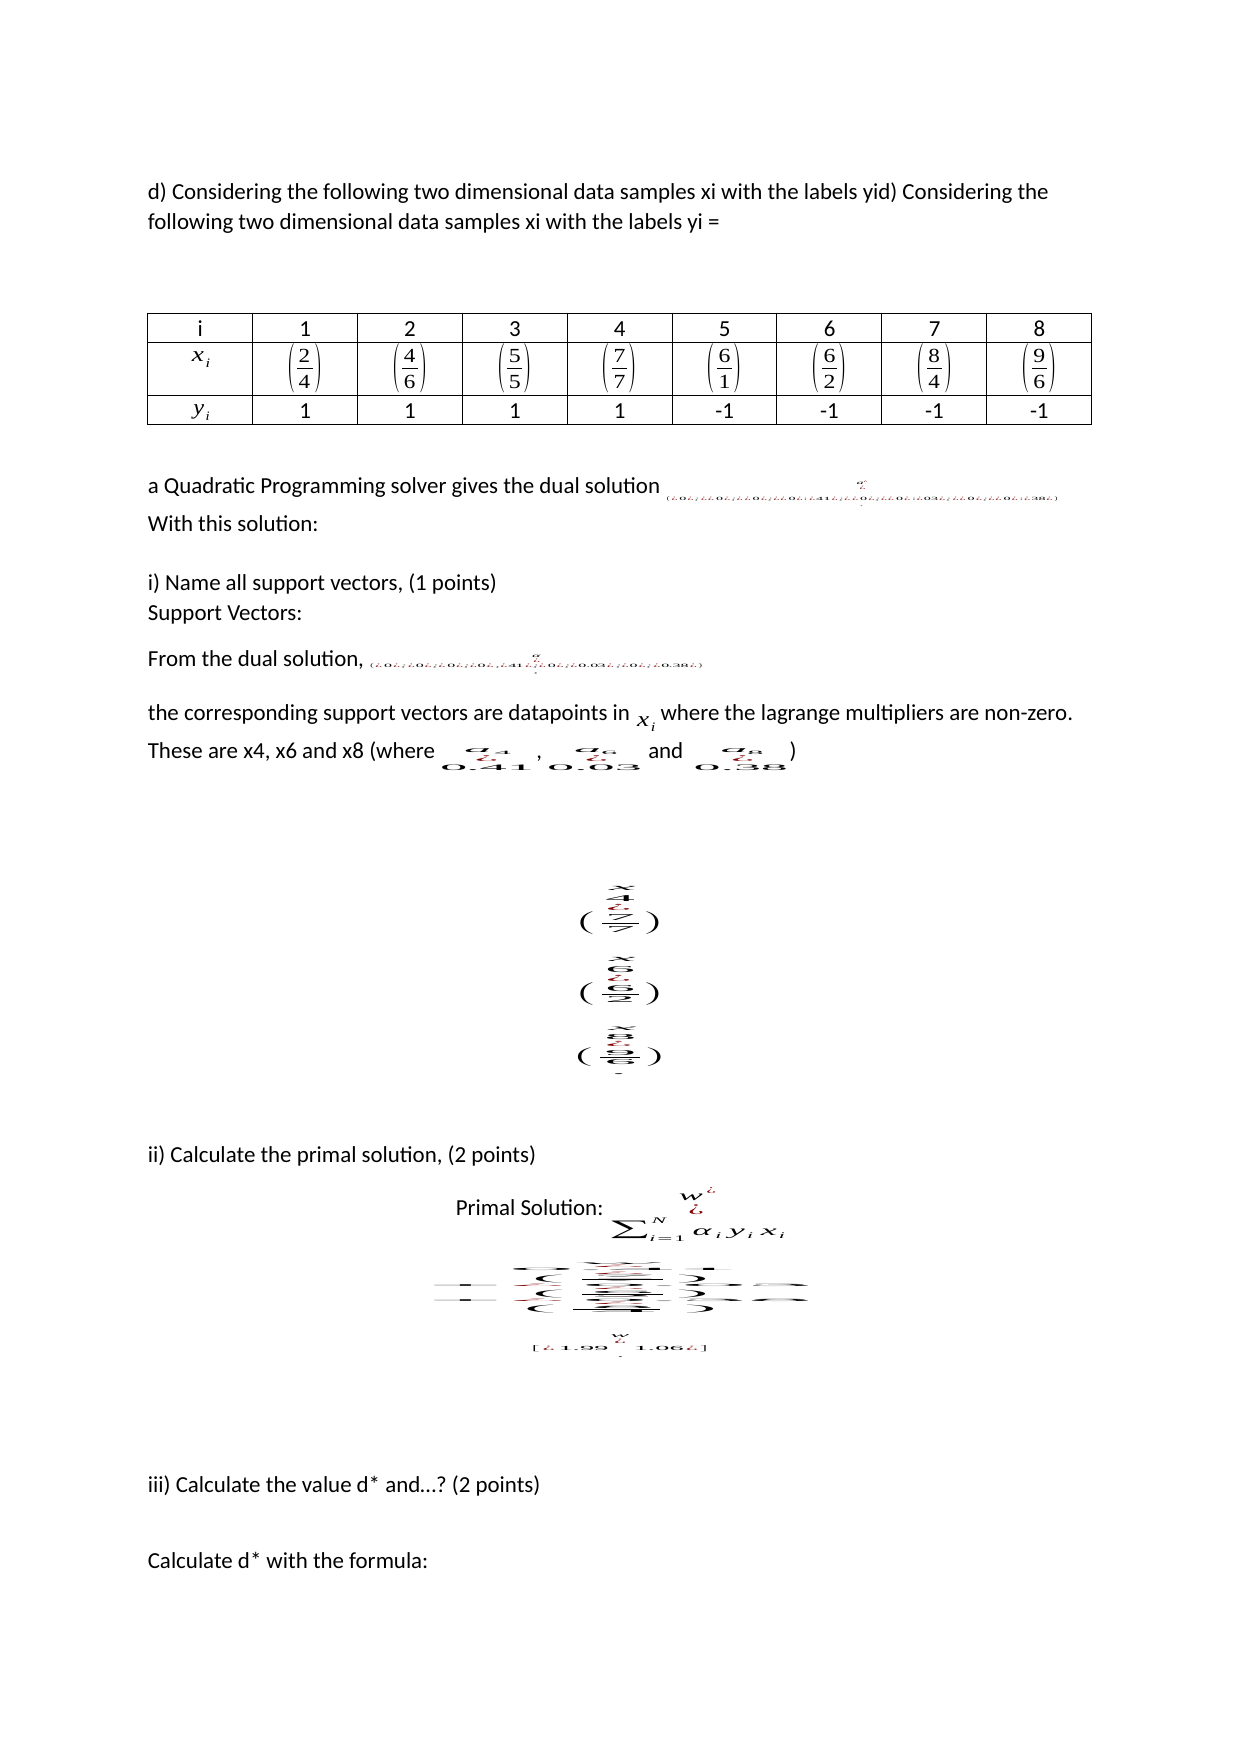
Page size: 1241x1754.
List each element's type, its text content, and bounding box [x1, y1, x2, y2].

table_cell -1 [777, 396, 881, 424]
table_cell [148, 396, 252, 424]
table_header 7 [882, 314, 986, 342]
table_cell -1 [673, 396, 776, 424]
table_cell [882, 343, 986, 395]
table_cell [777, 343, 881, 395]
text d) Considering the following two dimensional data samples xi with the labels yid) Considering the following two dimensional data samples xi with the labels yi = [148, 148, 1093, 294]
text Primal Solution: [148, 1187, 1093, 1243]
table_cell [673, 343, 776, 395]
table_header 1 [253, 314, 357, 342]
table_header 8 [987, 314, 1091, 342]
table_header 6 [777, 314, 881, 342]
text a Quadratic Programming solver gives the dual solution With this solution: i) Name all support vectors, (1 points) Support Vectors: [148, 471, 1093, 626]
table_cell [358, 343, 462, 395]
table_cell 1 [463, 396, 567, 424]
table_cell [253, 343, 357, 395]
table_header i [148, 314, 252, 342]
table_cell [987, 343, 1091, 395]
table_header 3 [463, 314, 567, 342]
text From the dual solution, [148, 644, 1093, 680]
table_header 2 [358, 314, 462, 342]
table_header 5 [673, 314, 776, 342]
table_cell [463, 343, 567, 395]
text ii) Calculate the primal solution, (2 points) [148, 1140, 1093, 1168]
table_cell -1 [987, 396, 1091, 424]
table_cell 1 [253, 396, 357, 424]
text Calculate d* with the formula: [148, 1516, 1093, 1574]
table_header 4 [568, 314, 672, 342]
table_cell 1 [358, 396, 462, 424]
table_cell -1 [882, 396, 986, 424]
table_cell [568, 343, 672, 395]
table_cell 1 [568, 396, 672, 424]
text iii) Calculate the value d* and…? (2 points) [148, 1470, 1093, 1498]
text the corresponding support vectors are datapoints in where the lagrange multipliers are non-zero. These are x4​, x6 and x8​ (where , and ) [148, 698, 1093, 772]
table_cell [148, 343, 252, 395]
